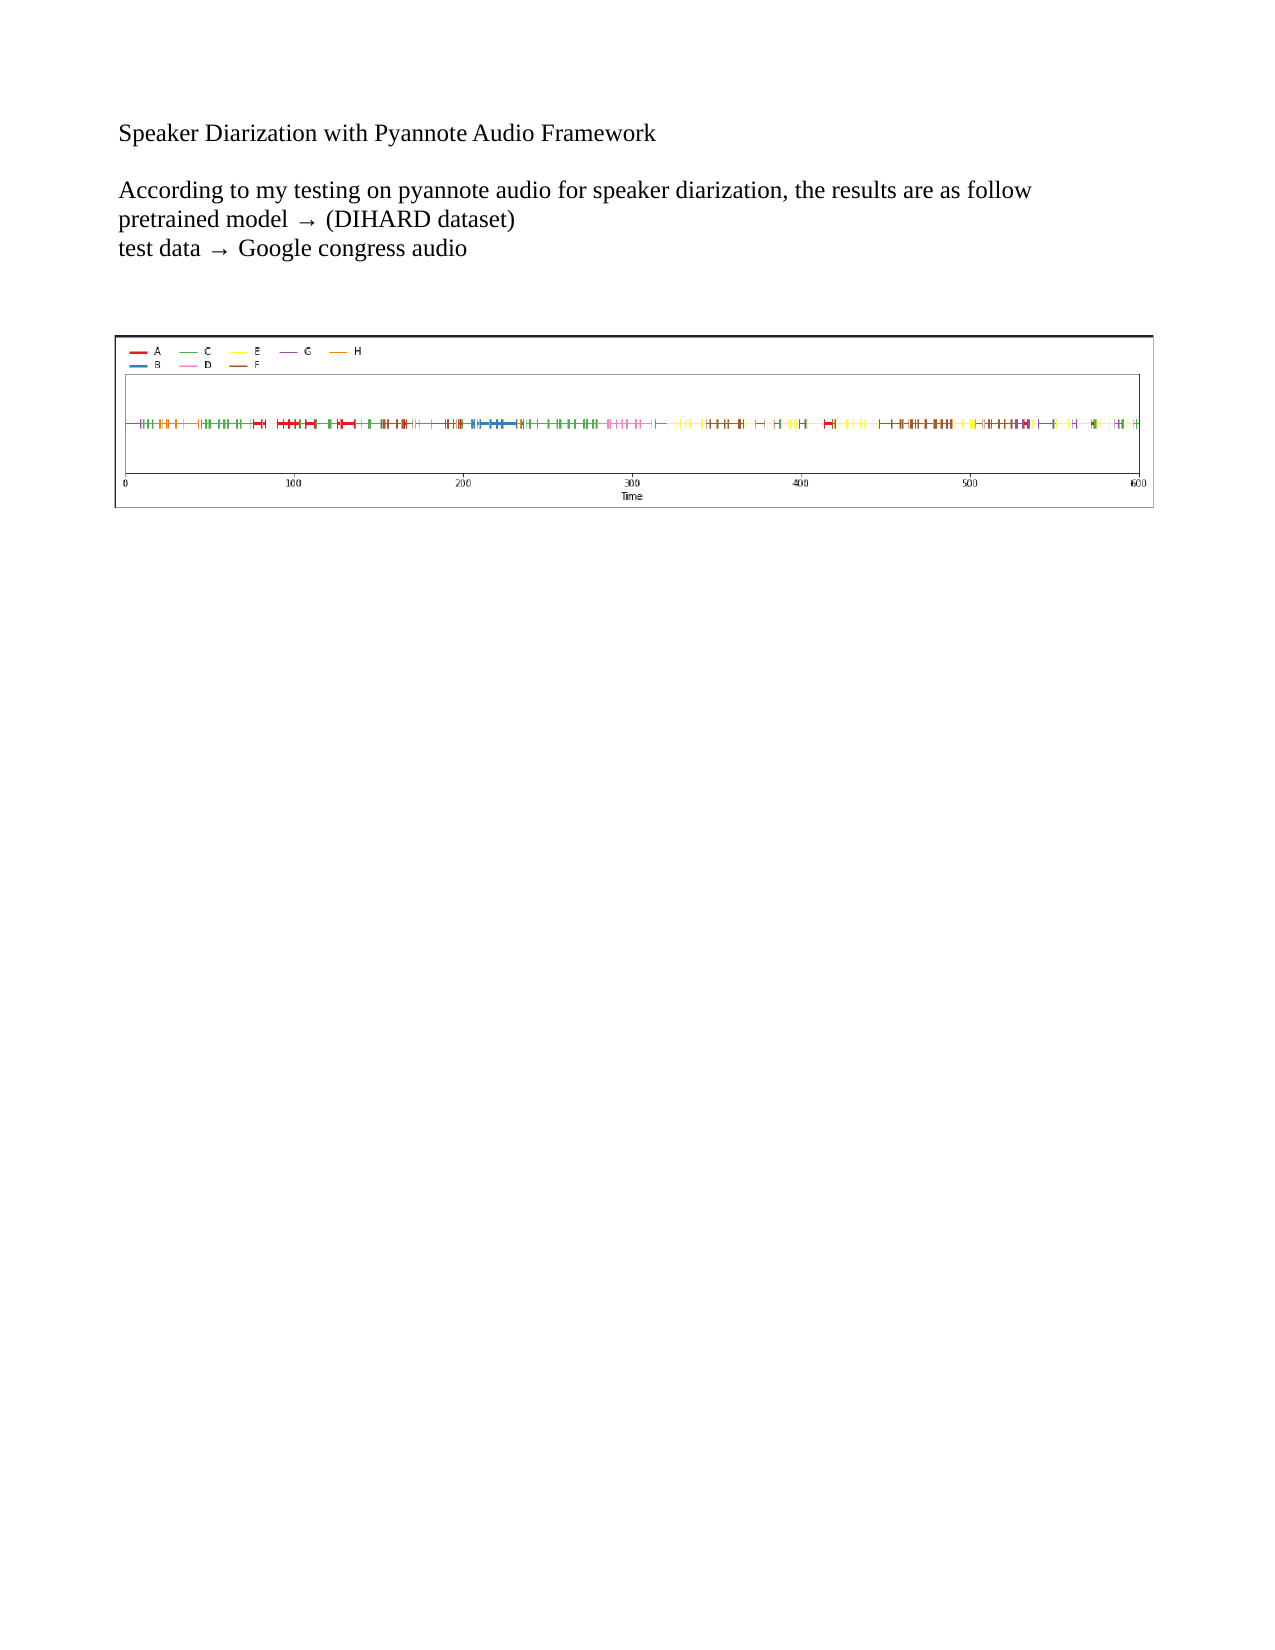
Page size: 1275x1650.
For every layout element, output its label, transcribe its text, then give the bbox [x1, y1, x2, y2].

text Speaker Diarization with Pyannote Audio Framework [118, 118, 1157, 147]
text According to my testing on pyannote audio for speaker diarization, the results are as follow [118, 176, 1157, 204]
text test data → Google congress audio [118, 233, 1157, 262]
picture [114, 335, 1154, 508]
text pretrained model → (DIHARD dataset) [118, 204, 1157, 233]
